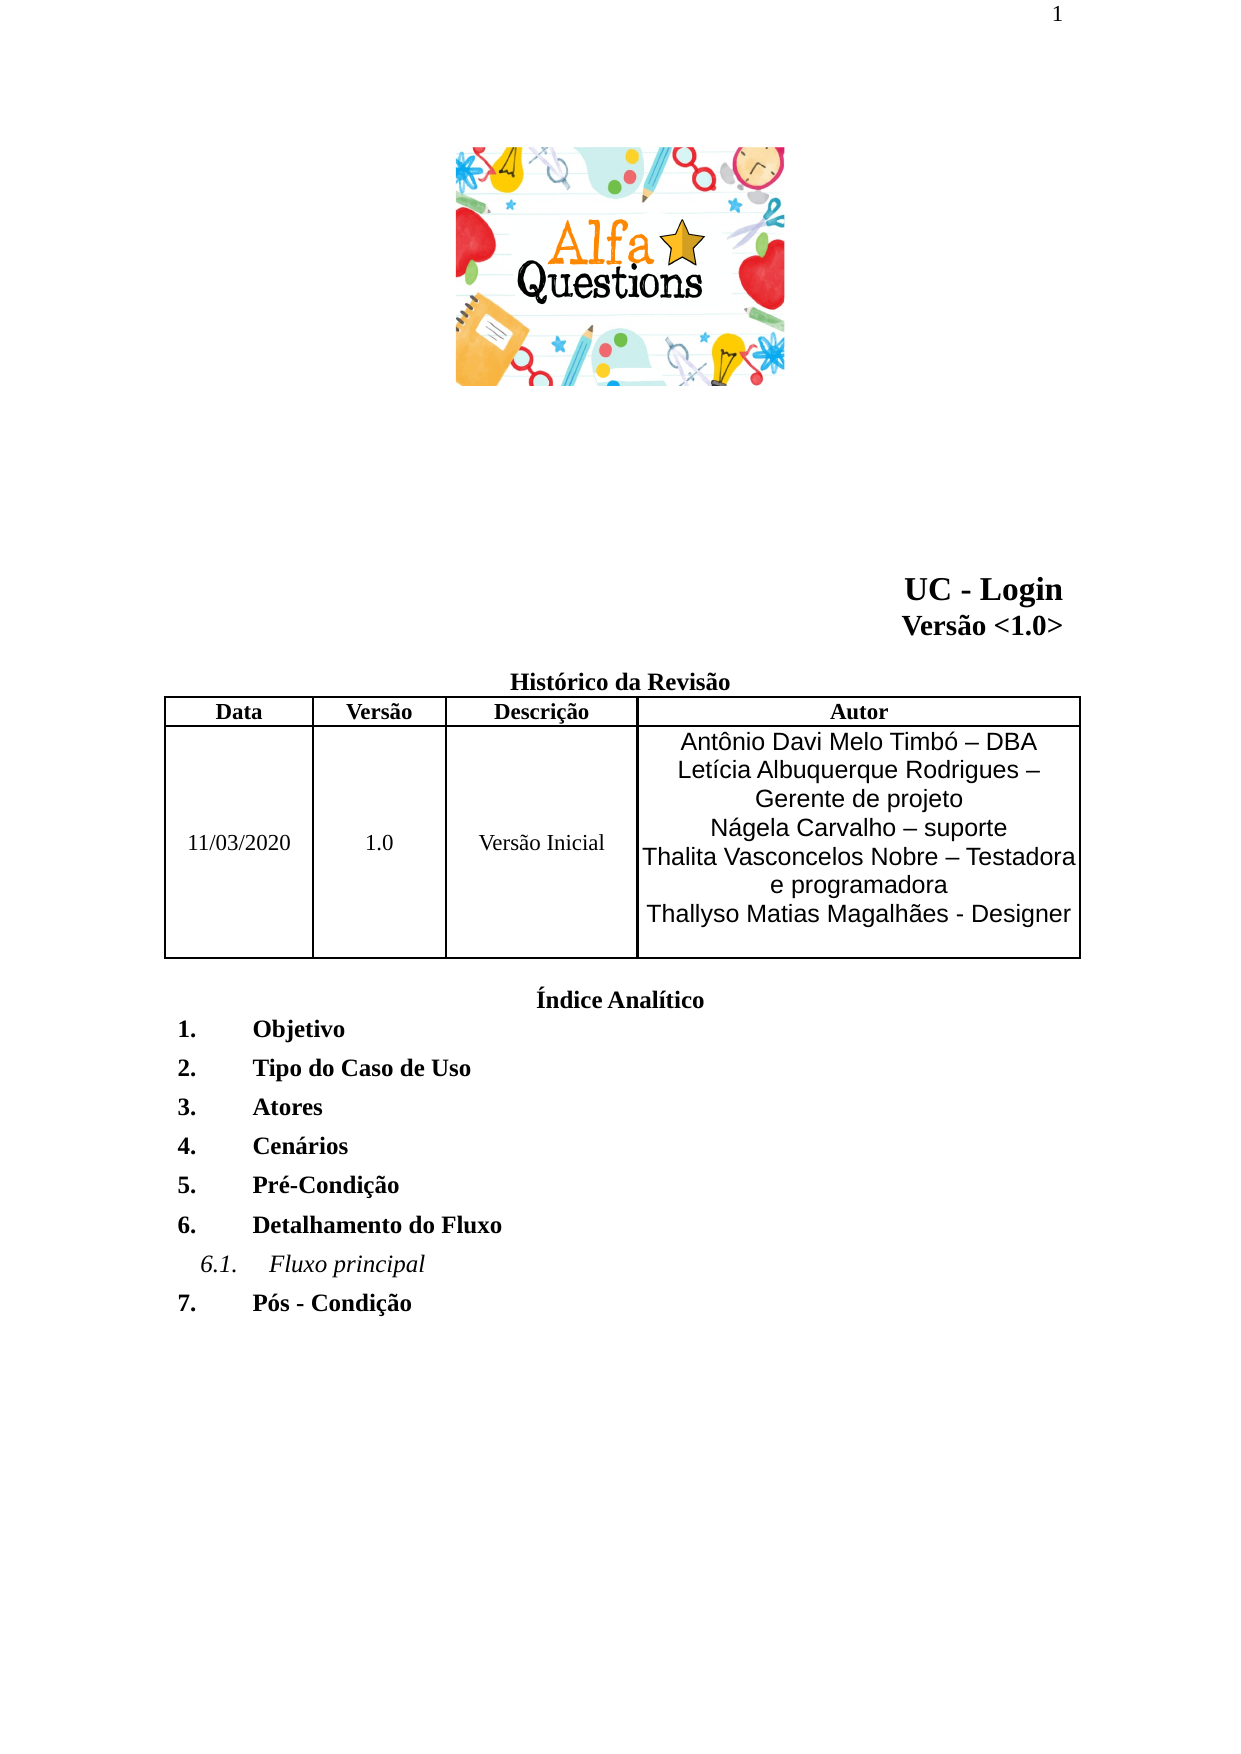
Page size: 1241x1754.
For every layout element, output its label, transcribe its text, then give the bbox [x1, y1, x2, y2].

text Versão <1.0> [177, 608, 1063, 641]
table_cell Versão Inicial [447, 855, 636, 957]
text UC - Login [177, 569, 1063, 608]
text 4. Cenários [177, 1131, 1063, 1160]
text 6.1. Fluxo principal [200, 1249, 1063, 1278]
table_cell 1.0 [314, 727, 445, 828]
table_cell 11/03/2020 [166, 855, 312, 957]
text Histórico da Revisão [177, 667, 1063, 696]
table_cell 11/03/2020 [166, 727, 312, 828]
picture [455, 147, 785, 386]
text 6. Detalhamento do Fluxo [177, 1210, 1063, 1238]
table_cell 1.0 [314, 855, 445, 957]
text 2. Tipo do Caso de Uso [177, 1053, 1063, 1082]
text 5. Pré-Condição [177, 1171, 1063, 1199]
text 3. Atores [177, 1092, 1063, 1121]
text 7. Pós - Condição [177, 1288, 1063, 1317]
table_cell Versão Inicial [447, 727, 636, 828]
text 1. Objetivo [177, 1014, 1063, 1043]
text Índice Analítico [177, 985, 1063, 1014]
